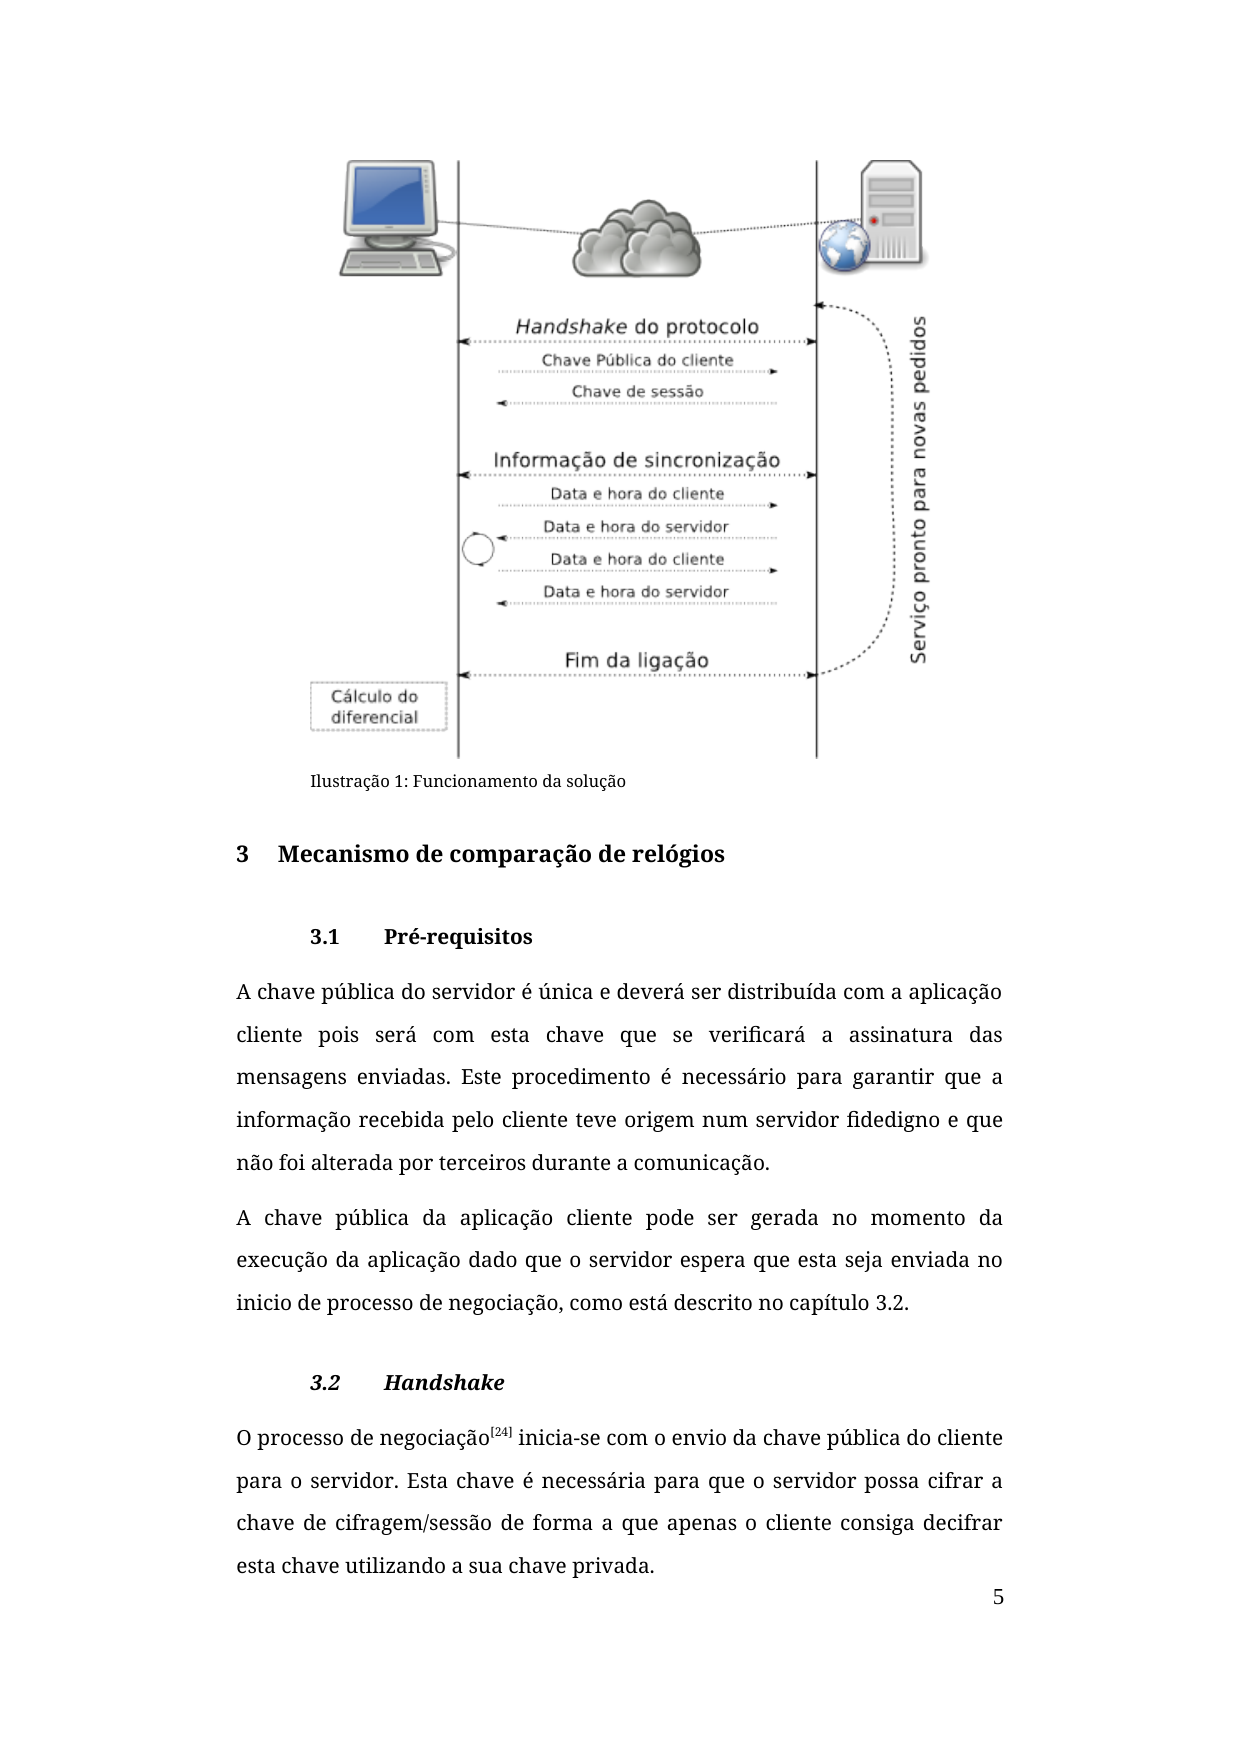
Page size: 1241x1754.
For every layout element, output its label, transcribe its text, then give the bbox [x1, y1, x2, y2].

list Ilustração 1: Funcionamento da solução [310, 759, 930, 793]
subtitle Pré-requisitos [310, 922, 1004, 951]
text A chave pública do servidor é única e deverá ser distribuída com a aplicação cliente pois será com esta chave que se verificará a assinatura das mensagens enviadas. Este procedimento é necessário para garantir que a informação recebida pelo cliente teve origem num servidor fidedigno e que não foi alterada por terceiros durante a comunicação. [236, 977, 1004, 1176]
text O processo de negociação[24] inicia-se com o envio da chave pública do cliente para o servidor. Esta chave é necessária para que o servidor possa cifrar a chave de cifragem/sessão de forma a que apenas o cliente consiga decifrar esta chave utilizando a sua chave privada. [236, 1423, 1004, 1579]
picture [310, 160, 931, 759]
subtitle Handshake [310, 1368, 1004, 1397]
subtitle Mecanismo de comparação de relógios [236, 148, 1004, 869]
text A chave pública da aplicação cliente pode ser gerada no momento da execução da aplicação dado que o servidor espera que esta seja enviada no inicio de processo de negociação, como está descrito no capítulo 3.2. [236, 1203, 1004, 1316]
